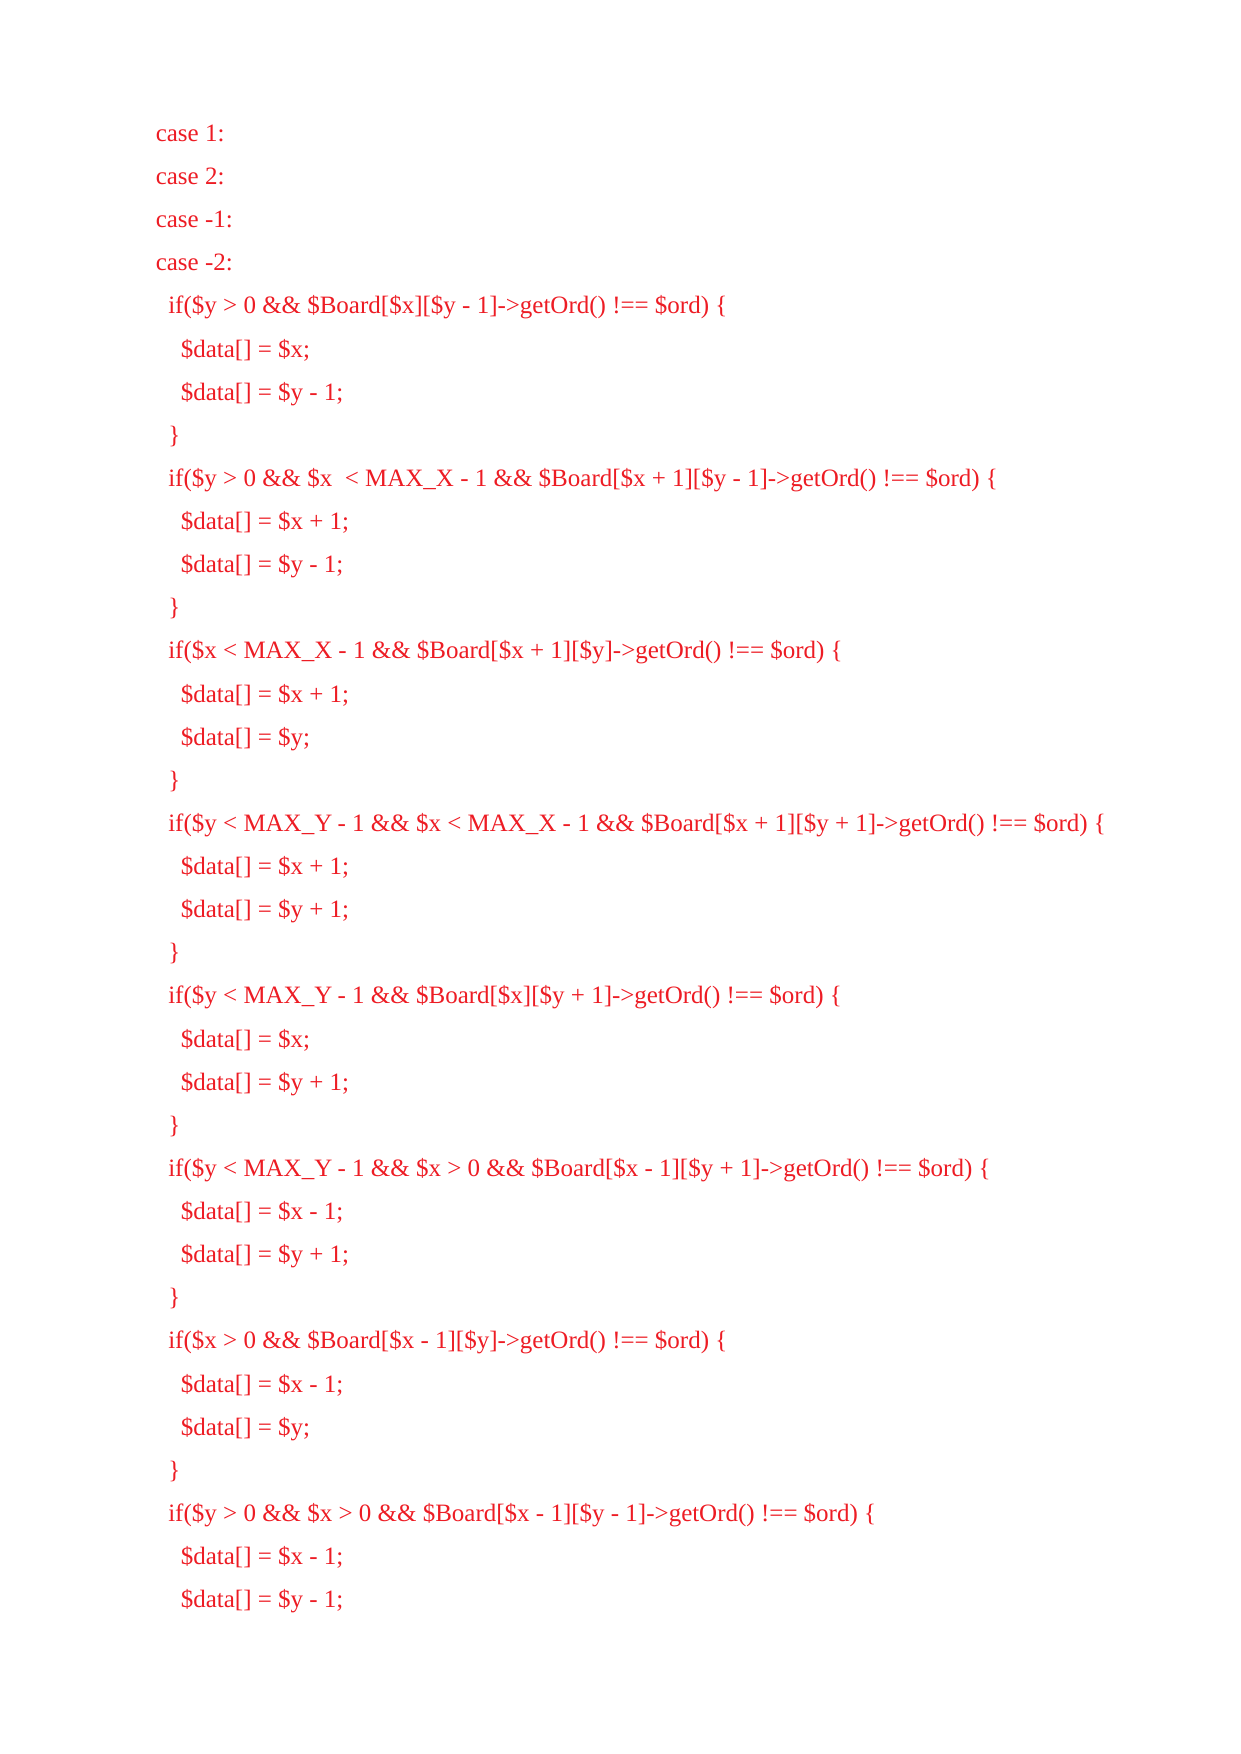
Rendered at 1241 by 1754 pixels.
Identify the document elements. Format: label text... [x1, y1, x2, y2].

text if($y > 0 && $x < MAX_X - 1 && $Board[$x + 1][$y - 1]->getOrd() !== $ord) { [118, 463, 1122, 492]
text } [118, 937, 1122, 966]
text $data[] = $y + 1; [118, 1239, 1122, 1268]
text if($y > 0 && $Board[$x][$y - 1]->getOrd() !== $ord) { [118, 291, 1122, 319]
text } [118, 1455, 1122, 1484]
text $data[] = $y + 1; [118, 894, 1122, 923]
text } [118, 1110, 1122, 1139]
text case 1: [118, 118, 1122, 147]
text $data[] = $y - 1; [118, 1584, 1122, 1613]
text $data[] = $y - 1; [118, 549, 1122, 578]
text $data[] = $x - 1; [118, 1541, 1122, 1570]
text } [118, 420, 1122, 449]
text if($x > 0 && $Board[$x - 1][$y]->getOrd() !== $ord) { [118, 1326, 1122, 1354]
text if($y < MAX_Y - 1 && $x < MAX_X - 1 && $Board[$x + 1][$y + 1]->getOrd() !== $ord) { [118, 808, 1122, 837]
text $data[] = $x; [118, 334, 1122, 362]
text if($x < MAX_X - 1 && $Board[$x + 1][$y]->getOrd() !== $ord) { [118, 636, 1122, 664]
text if($y < MAX_Y - 1 && $Board[$x][$y + 1]->getOrd() !== $ord) { [118, 981, 1122, 1009]
text $data[] = $y; [118, 1412, 1122, 1441]
text if($y > 0 && $x > 0 && $Board[$x - 1][$y - 1]->getOrd() !== $ord) { [118, 1498, 1122, 1527]
text } [118, 1282, 1122, 1311]
text $data[] = $x + 1; [118, 679, 1122, 707]
text case 2: [118, 161, 1122, 190]
text $data[] = $y + 1; [118, 1067, 1122, 1096]
text } [118, 592, 1122, 621]
text $data[] = $y; [118, 722, 1122, 751]
text $data[] = $y - 1; [118, 377, 1122, 406]
text $data[] = $x + 1; [118, 851, 1122, 880]
text $data[] = $x - 1; [118, 1369, 1122, 1397]
text $data[] = $x; [118, 1024, 1122, 1052]
text case -2: [118, 247, 1122, 276]
text if($y < MAX_Y - 1 && $x > 0 && $Board[$x - 1][$y + 1]->getOrd() !== $ord) { [118, 1153, 1122, 1182]
text case -1: [118, 204, 1122, 233]
text } [118, 765, 1122, 794]
text $data[] = $x - 1; [118, 1196, 1122, 1225]
text $data[] = $x + 1; [118, 506, 1122, 535]
